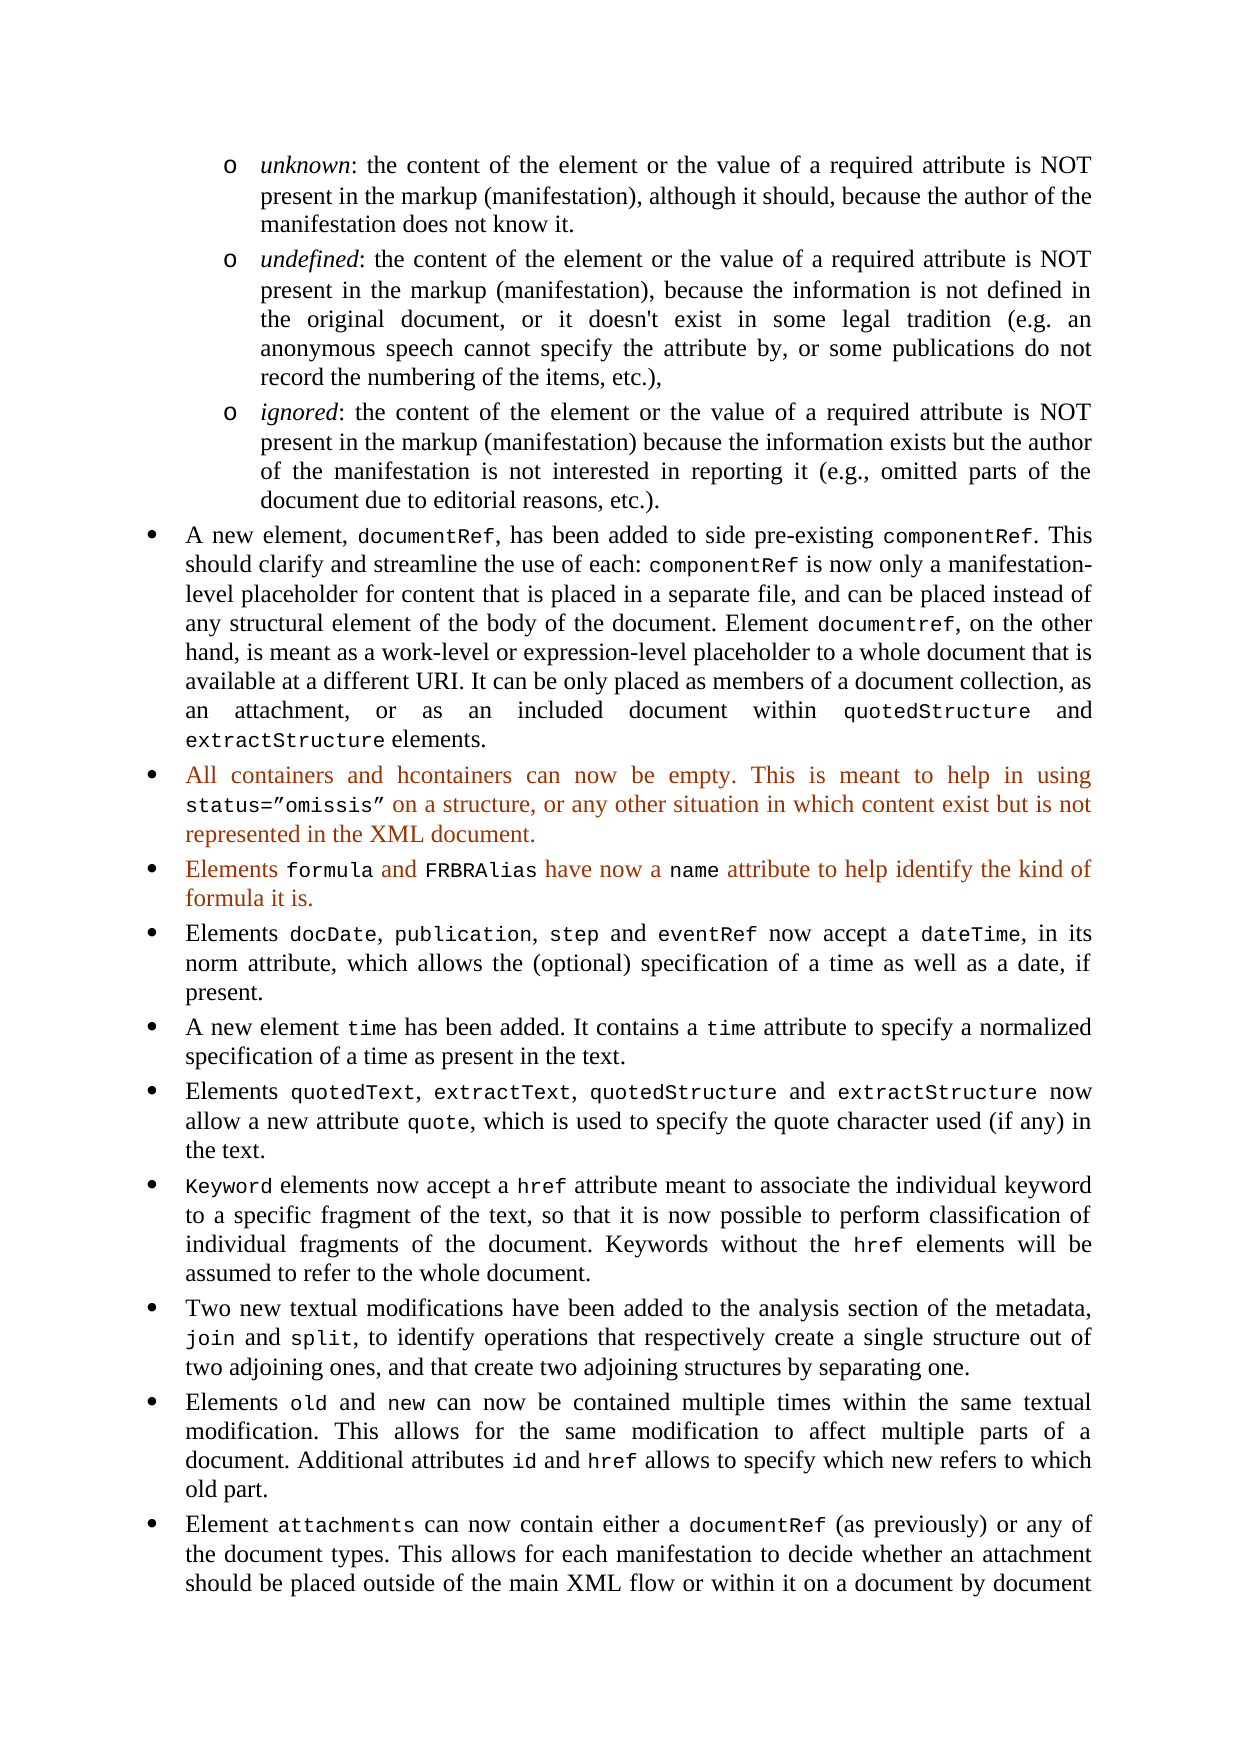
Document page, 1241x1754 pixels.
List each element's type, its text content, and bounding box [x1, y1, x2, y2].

list Element attachments can now contain either a documentRef (as previously) or any of the document types. This allows for each manifestation to decide whether an attachment should be placed outside of the main XML flow or within it on a document by document [148, 1509, 1092, 1597]
list Elements docDate, publication, step and eventRef now accept a dateTime, in its norm attribute, which allows the (optional) specification of a time as well as a date, if present. [148, 918, 1092, 1005]
list All containers and hcontainers can now be empty. This is meant to help in using status=”omissis” on a structure, or any other situation in which content exist but is not represented in the XML document. [148, 760, 1092, 847]
list unknown: the content of the element or the value of a required attribute is NOT present in the markup (manifestation), although it should, because the author of the manifestation does not know it. [223, 150, 1092, 238]
list undefined: the content of the element or the value of a required attribute is NOT present in the markup (manifestation), because the information is not defined in the original document, or it doesn't exist in some legal tradition (e.g. an anonymous speech cannot specify the attribute by, or some publications do not record the numbering of the items, etc.), [223, 244, 1092, 390]
list Keyword elements now accept a href attribute meant to associate the individual keyword to a specific fragment of the text, so that it is now possible to perform classification of individual fragments of the document. Keywords without the href elements will be assumed to refer to the whole document. [148, 1170, 1092, 1287]
list Elements quotedText, extractText, quotedStructure and extractStructure now allow a new attribute quote, which is used to specify the quote character used (if any) in the text. [148, 1076, 1092, 1164]
list ignored: the content of the element or the value of a required attribute is NOT present in the markup (manifestation) because the information exists but the author of the manifestation is not interested in reporting it (e.g., omitted parts of the document due to editorial reasons, etc.). [223, 397, 1092, 514]
list Two new textual modifications have been added to the analysis section of the metadata, join and split, to identify operations that respectively create a single structure out of two adjoining ones, and that create two adjoining structures by separating one. [148, 1293, 1092, 1380]
list Elements formula and FRBRAlias have now a name attribute to help identify the kind of formula it is. [148, 854, 1092, 912]
list A new element time has been added. It contains a time attribute to specify a normalized specification of a time as present in the text. [148, 1012, 1092, 1070]
list A new element, documentRef, has been added to side pre-existing componentRef. This should clarify and streamline the use of each: componentRef is now only a manifestation-level placeholder for content that is placed in a separate file, and can be placed instead of any structural element of the body of the document. Element documentref, on the other hand, is meant as a work-level or expression-level placeholder to a whole document that is available at a different URI. It can be only placed as members of a document collection, as an attachment, or as an included document within quotedStructure and extractStructure elements. [148, 520, 1092, 754]
list Elements old and new can now be contained multiple times within the same textual modification. This allows for the same modification to affect multiple parts of a document. Additional attributes id and href allows to specify which new refers to which old part. [148, 1387, 1092, 1503]
